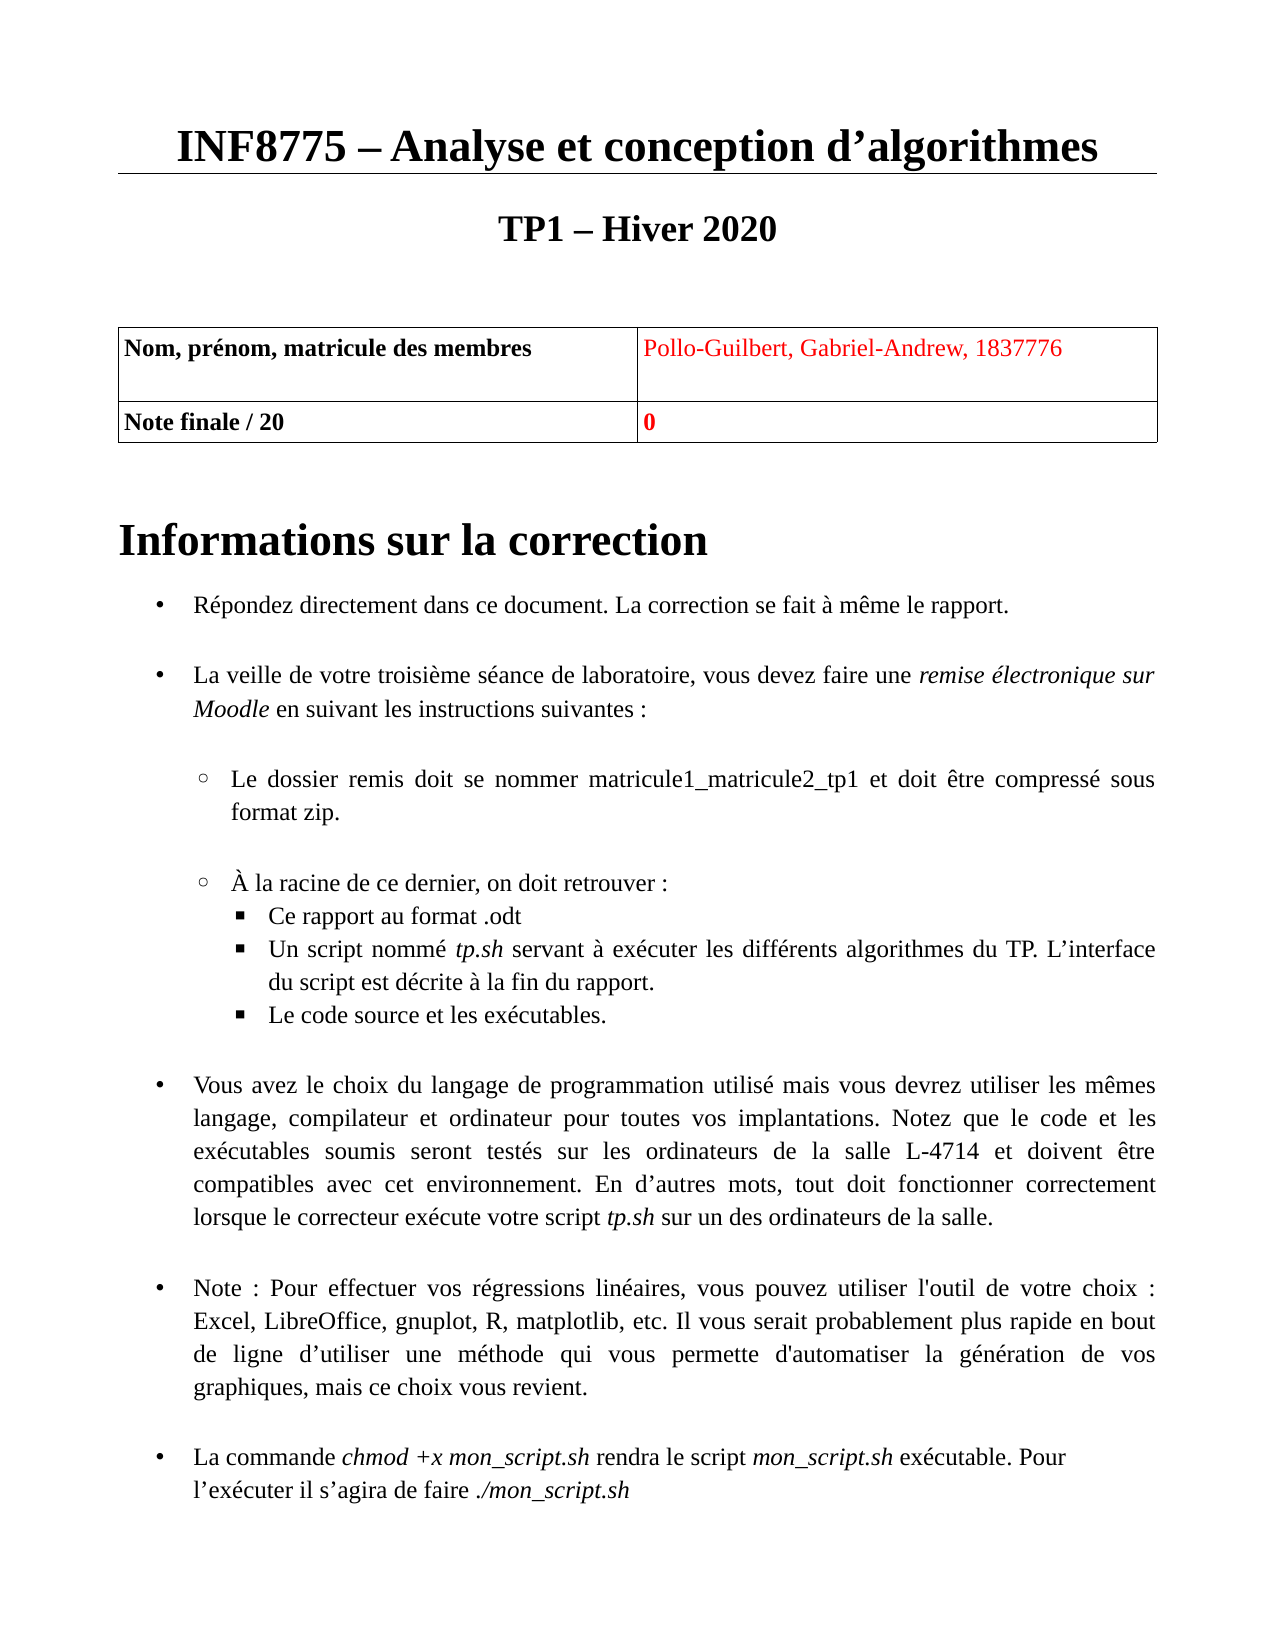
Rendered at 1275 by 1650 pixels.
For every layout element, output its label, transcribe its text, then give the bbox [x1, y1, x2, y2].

list Note : Pour effectuer vos régressions linéaires, vous pouvez utiliser l'outil de votre choix : Excel, LibreOffice, gnuplot, R, matplotlib, etc. Il vous serait probablement plus rapide en bout de ligne d’utiliser une méthode qui vous permette d'automatiser la génération de vos graphiques, mais ce choix vous revient. [156, 1273, 1157, 1401]
subtitle Informations sur la correction [118, 512, 1157, 565]
table_header Nom, prénom, matricule des membres [119, 328, 637, 401]
list Répondez directement dans ce document. La correction se fait à même le rapport. [156, 590, 1157, 619]
text TP1 – Hiver 2020 [118, 207, 1157, 250]
list À la racine de ce dernier, on doit retrouver : [193, 868, 1157, 896]
subtitle INF8775 – Analyse et conception d’algorithmes [118, 118, 1157, 173]
table_header Pollo-Guilbert, Gabriel-Andrew, 1837776 [638, 328, 1157, 401]
list Le dossier remis doit se nommer matricule1_matricule2_tp1 et doit être compressé sous format zip. [193, 764, 1157, 826]
list La commande chmod +x mon_script.sh rendra le script mon_script.sh exécutable. Pour l’exécuter il s’agira de faire ./mon_script.sh [156, 1442, 1157, 1504]
list Vous avez le choix du langage de programmation utilisé mais vous devrez utiliser les mêmes langage, compilateur et ordinateur pour toutes vos implantations. Notez que le code et les exécutables soumis seront testés sur les ordinateurs de la salle L-4714 et doivent être compatibles avec cet environnement. En d’autres mots, tout doit fonctionner correctement lorsque le correcteur exécute votre script tp.sh sur un des ordinateurs de la salle. [156, 1070, 1157, 1231]
list Ce rapport au format .odt [231, 901, 1157, 929]
list Le code source et les exécutables. [231, 1000, 1157, 1028]
list La veille de votre troisième séance de laboratoire, vous devez faire une remise électronique sur Moodle en suivant les instructions suivantes : [156, 661, 1157, 722]
table_cell Note finale / 20 [119, 402, 637, 441]
table_cell 0 [638, 402, 1157, 441]
list Un script nommé tp.sh servant à exécuter les différents algorithmes du TP. L’interface du script est décrite à la fin du rapport. [231, 934, 1157, 996]
